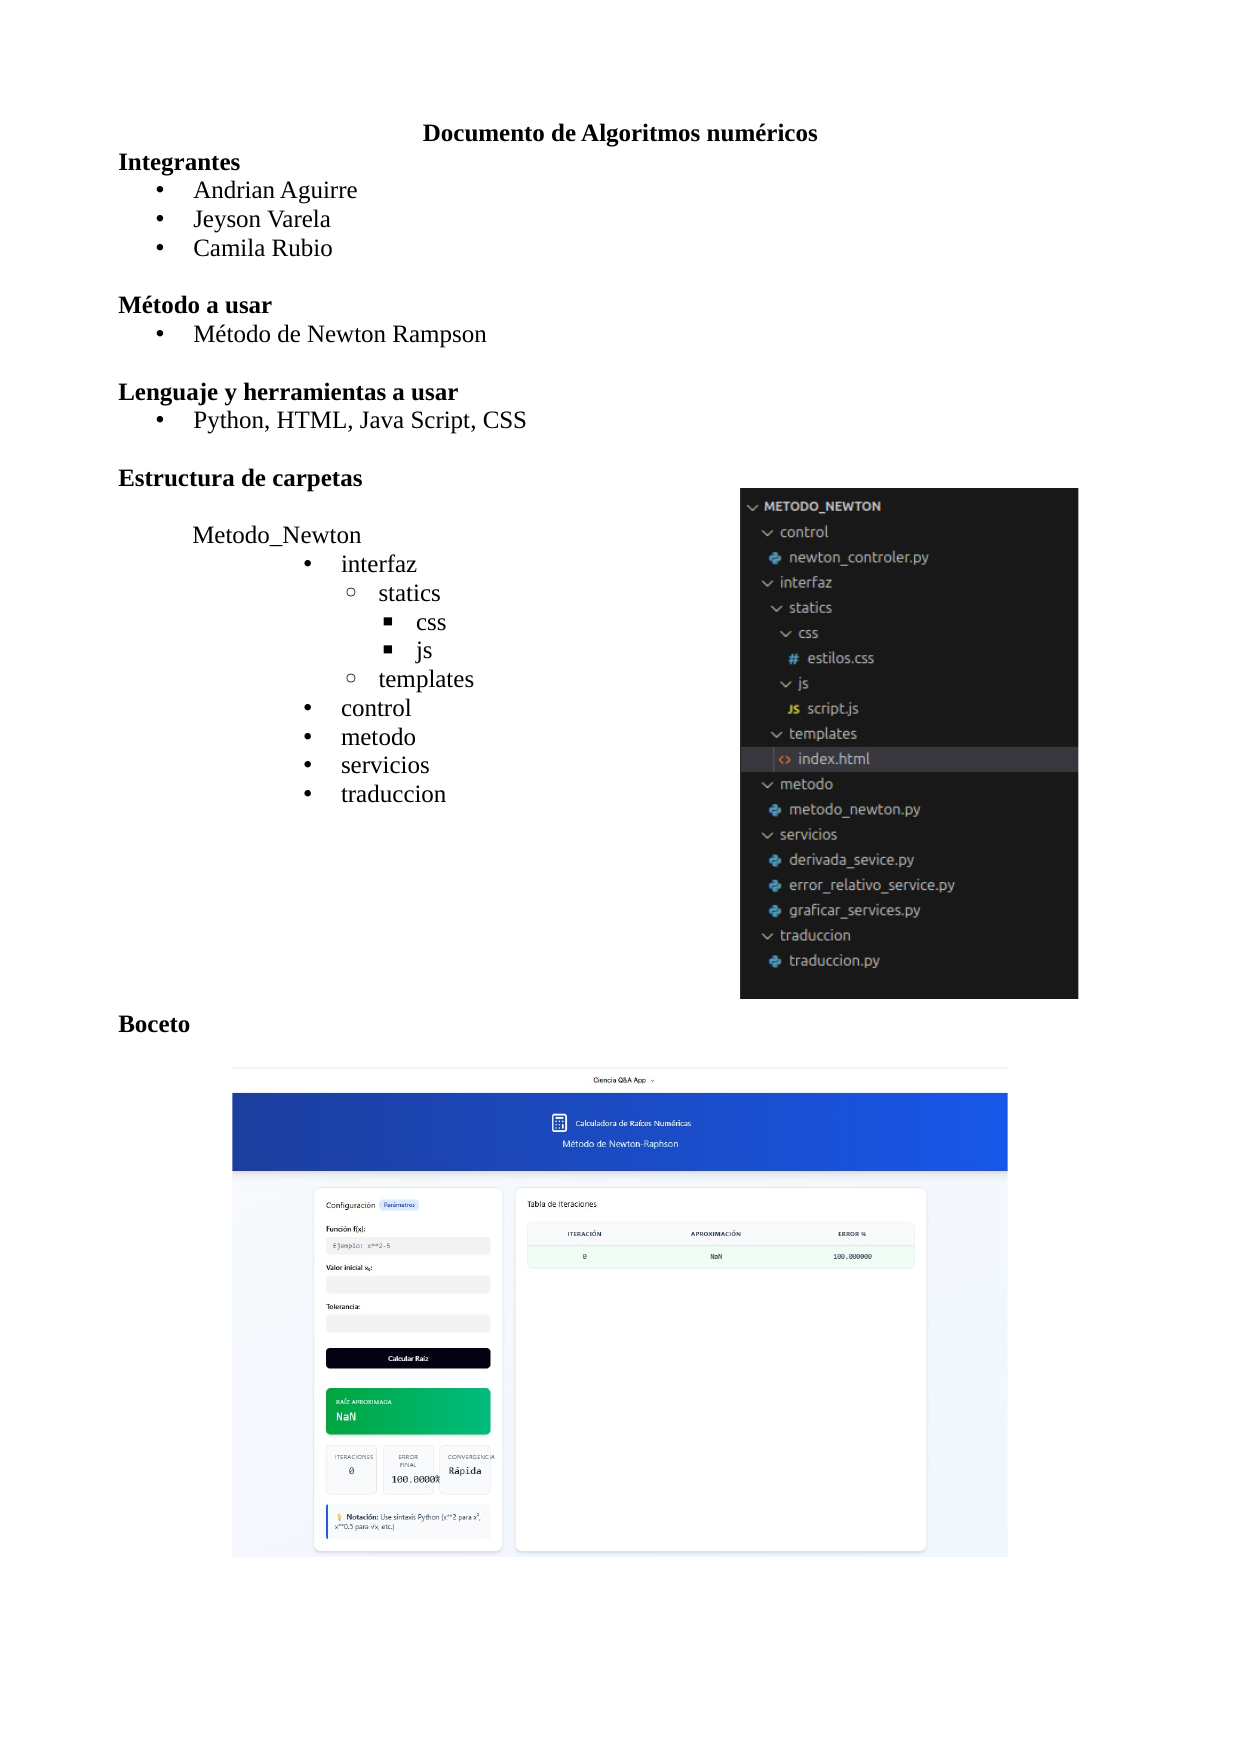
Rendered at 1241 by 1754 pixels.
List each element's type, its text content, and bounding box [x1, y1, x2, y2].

list [1079, 751, 1122, 779]
list statics [341, 578, 740, 607]
list Andrian Aguirre [156, 176, 1122, 204]
list metodo [303, 722, 740, 751]
list Método de Newton Rampson [156, 319, 1122, 348]
list Python, HTML, Java Script, CSS [156, 406, 1122, 434]
list [1079, 722, 1122, 751]
list servicios [303, 751, 740, 779]
list [1079, 549, 1122, 578]
text Integrantes [118, 147, 1122, 176]
text Metodo_Newton [118, 521, 740, 549]
list [1079, 607, 1122, 636]
list templates [341, 664, 740, 693]
text Lenguaje y herramientas a usar [118, 377, 1122, 406]
list Camila Rubio [156, 233, 1122, 262]
text Boceto [118, 1009, 1122, 1038]
list [1079, 664, 1122, 693]
picture [740, 488, 1079, 999]
list [1079, 636, 1122, 664]
list traduccion [303, 779, 740, 808]
list css [378, 607, 740, 636]
text Documento de Algoritmos numéricos [118, 118, 1122, 147]
list [1079, 578, 1122, 607]
list js [378, 636, 740, 664]
list Jeyson Varela [156, 204, 1122, 233]
list [1079, 779, 1122, 808]
text [1079, 521, 1122, 549]
text Método a usar [118, 291, 1122, 319]
list [1079, 693, 1122, 722]
list interfaz [303, 549, 740, 578]
picture [232, 1066, 1008, 1557]
list control [303, 693, 740, 722]
text Estructura de carpetas [118, 463, 1122, 492]
